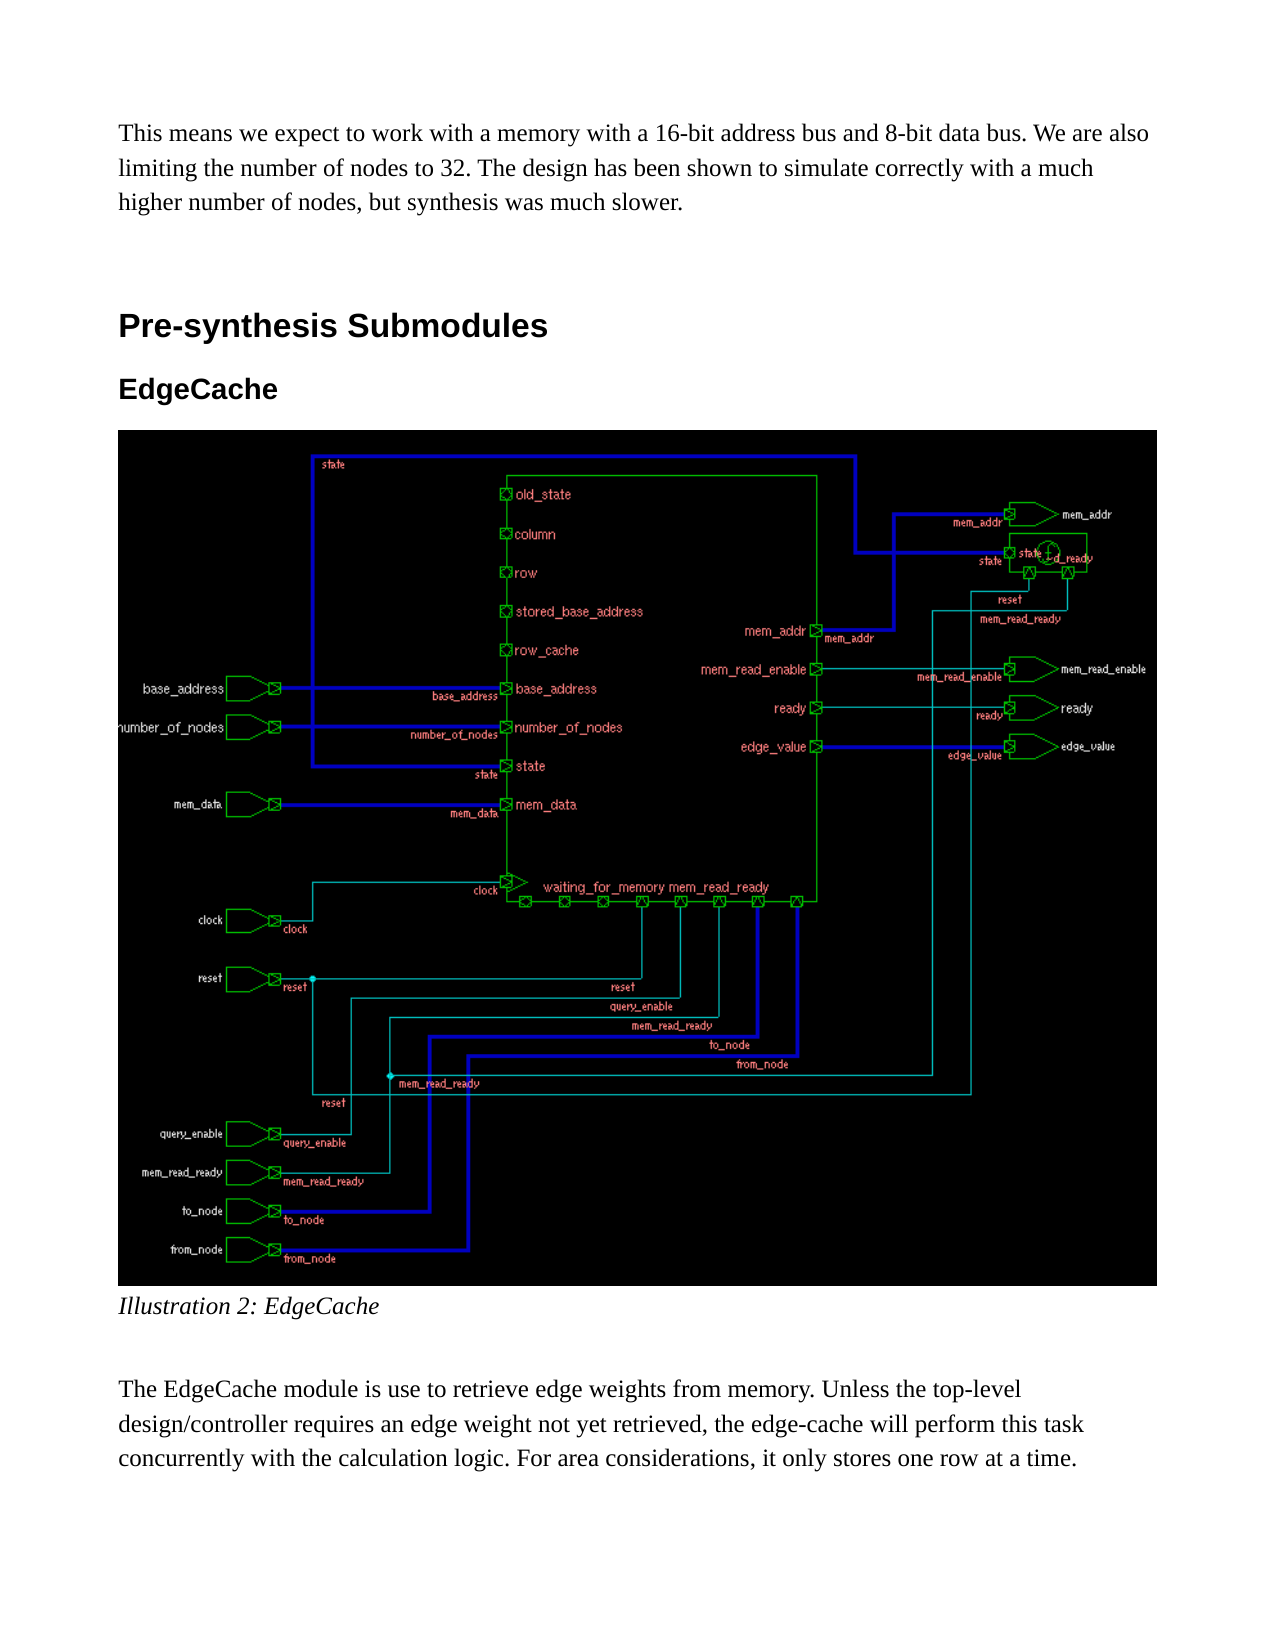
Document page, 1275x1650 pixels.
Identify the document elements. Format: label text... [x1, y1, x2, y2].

text Illustration 2: EdgeCache [118, 1286, 1157, 1319]
picture [118, 430, 1157, 1286]
subtitle Pre-synthesis Submodules [118, 306, 1157, 345]
subtitle EdgeCache [118, 372, 1157, 406]
text This means we expect to work with a memory with a 16-bit address bus and 8-bit data bus. We are also limiting the number of nodes to 32. The design has been shown to simulate correctly with a much higher number of nodes, but synthesis was much slower. [118, 118, 1157, 216]
text The EdgeCache module is use to retrieve edge weights from memory. Unless the top-level design/controller requires an edge weight not yet retrieved, the edge-cache will perform this task concurrently with the calculation logic. For area considerations, it only stores one row at a time. [118, 1374, 1157, 1472]
